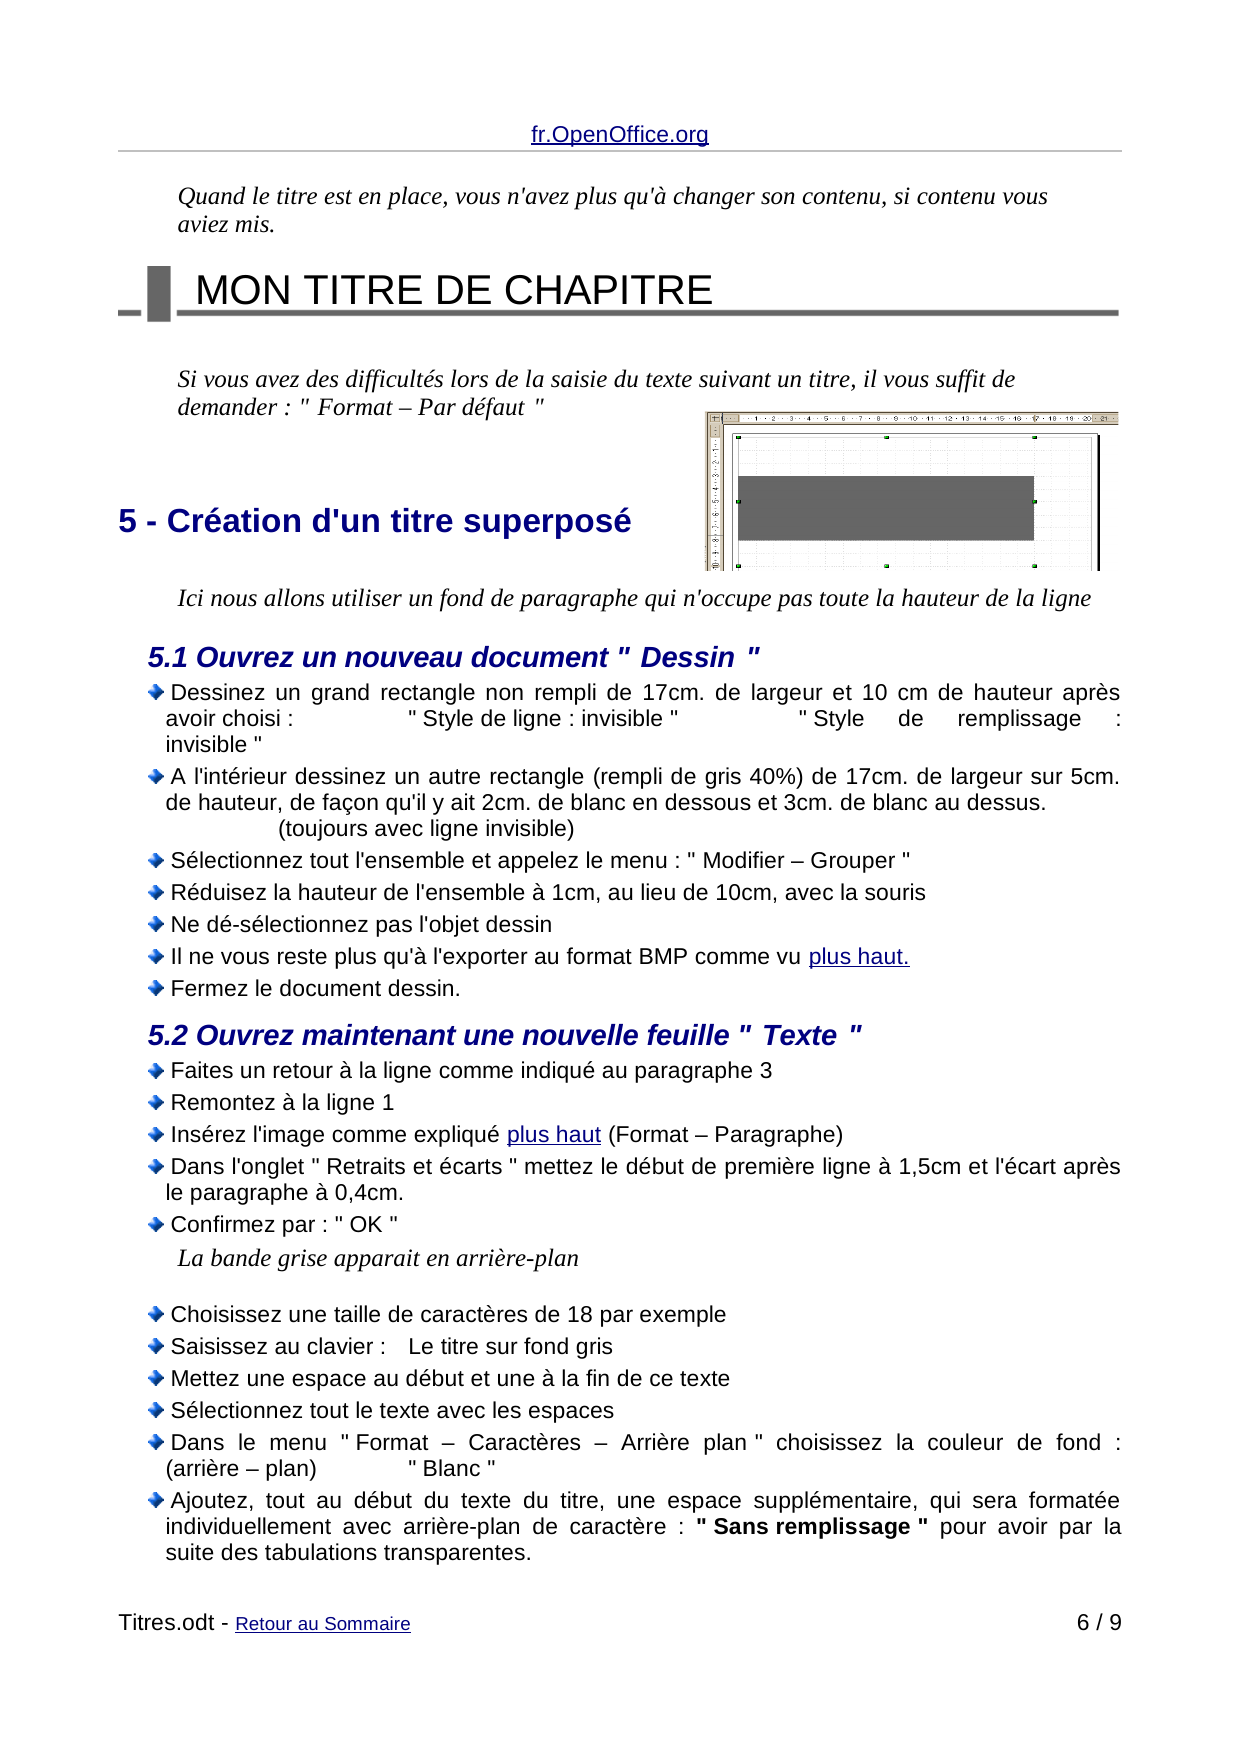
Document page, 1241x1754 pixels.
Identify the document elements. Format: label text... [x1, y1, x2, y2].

picture [148, 1306, 164, 1322]
list Mettez une espace au début et une à la fin de ce texte [148, 1365, 1122, 1391]
picture [148, 1063, 164, 1079]
picture [148, 1434, 164, 1450]
list Dans l'onglet " Retraits et écarts " mettez le début de première ligne à 1,5cm et l'écart après le paragraphe à 0,4cm. [148, 1153, 1122, 1206]
list Faites un retour à la ligne comme indiqué au paragraphe 3 [148, 1058, 1122, 1084]
picture [148, 916, 164, 932]
picture [148, 885, 164, 900]
picture [148, 853, 164, 868]
picture [148, 1492, 164, 1508]
list Dessinez un grand rectangle non rempli de 17cm. de largeur et 10 cm de hauteur après avoir choisi : " Style de ligne : invisible " " Style de remplissage : invisible " [148, 679, 1122, 757]
list A l'intérieur dessinez un autre rectangle (rempli de gris 40%) de 17cm. de largeur sur 5cm. de hauteur, de façon qu'il y ait 2cm. de blanc en dessous et 3cm. de blanc au dessus. (toujours avec ligne invisible) [148, 763, 1122, 842]
list Réduisez la hauteur de l'ensemble à 1cm, au lieu de 10cm, avec la souris [148, 879, 1122, 906]
picture [148, 769, 164, 784]
text Quand le titre est en place, vous n'avez plus qu'à changer son contenu, si contenu vous aviez mis. [177, 182, 1122, 238]
text Si vous avez des difficultés lors de la saisie du texte suivant un titre, il vous suffit de demander : " Format – Par défaut " [177, 365, 1122, 421]
picture [148, 1370, 164, 1386]
subtitle Ouvrez maintenant une nouvelle feuille " Texte " [148, 1019, 1122, 1052]
text MON TITRE DE CHAPITRE [118, 267, 1122, 325]
picture [148, 684, 164, 700]
text La bande grise apparait en arrière-plan [177, 1243, 1122, 1272]
picture [148, 1159, 164, 1174]
subtitle Ouvrez un nouveau document " Dessin " [148, 641, 1122, 673]
picture [148, 980, 164, 996]
text Ici nous allons utiliser un fond de paragraphe qui n'occupe pas toute la hauteur de la ligne [177, 583, 1122, 611]
picture [148, 1095, 164, 1110]
list Ne dé-sélectionnez pas l'objet dessin [148, 911, 1122, 937]
subtitle Création d'un titre superposé [118, 502, 704, 540]
picture [148, 1402, 164, 1418]
list Sélectionnez tout le texte avec les espaces [148, 1397, 1122, 1423]
list Fermez le document dessin. [148, 975, 1122, 1001]
list Confirmez par : " OK " [148, 1212, 1122, 1238]
list Remontez à la ligne 1 [148, 1089, 1122, 1116]
list Ajoutez, tout au début du texte du titre, une espace supplémentaire, qui sera formatée individuellement avec arrière-plan de caractère : " Sans remplissage " pour avoir par la suite des tabulations transparentes. [148, 1487, 1122, 1565]
list Choisissez une taille de caractères de 18 par exemple [148, 1301, 1122, 1327]
list Sélectionnez tout l'ensemble et appelez le menu : " Modifier – Grouper " [148, 847, 1122, 873]
picture [148, 1217, 164, 1232]
list Insérez l'image comme expliqué plus haut (Format – Paragraphe) [148, 1122, 1122, 1148]
picture [148, 949, 164, 964]
list Il ne vous reste plus qu'à l'exporter au format BMP comme vu plus haut. [148, 943, 1122, 969]
picture [148, 1338, 164, 1354]
picture [704, 411, 1119, 571]
list Saisissez au clavier : Le titre sur fond gris [148, 1333, 1122, 1359]
list Dans le menu " Format – Caractères – Arrière plan " choisissez la couleur de fond : (arrière – plan) " Blanc " [148, 1429, 1122, 1481]
picture [148, 1127, 164, 1142]
